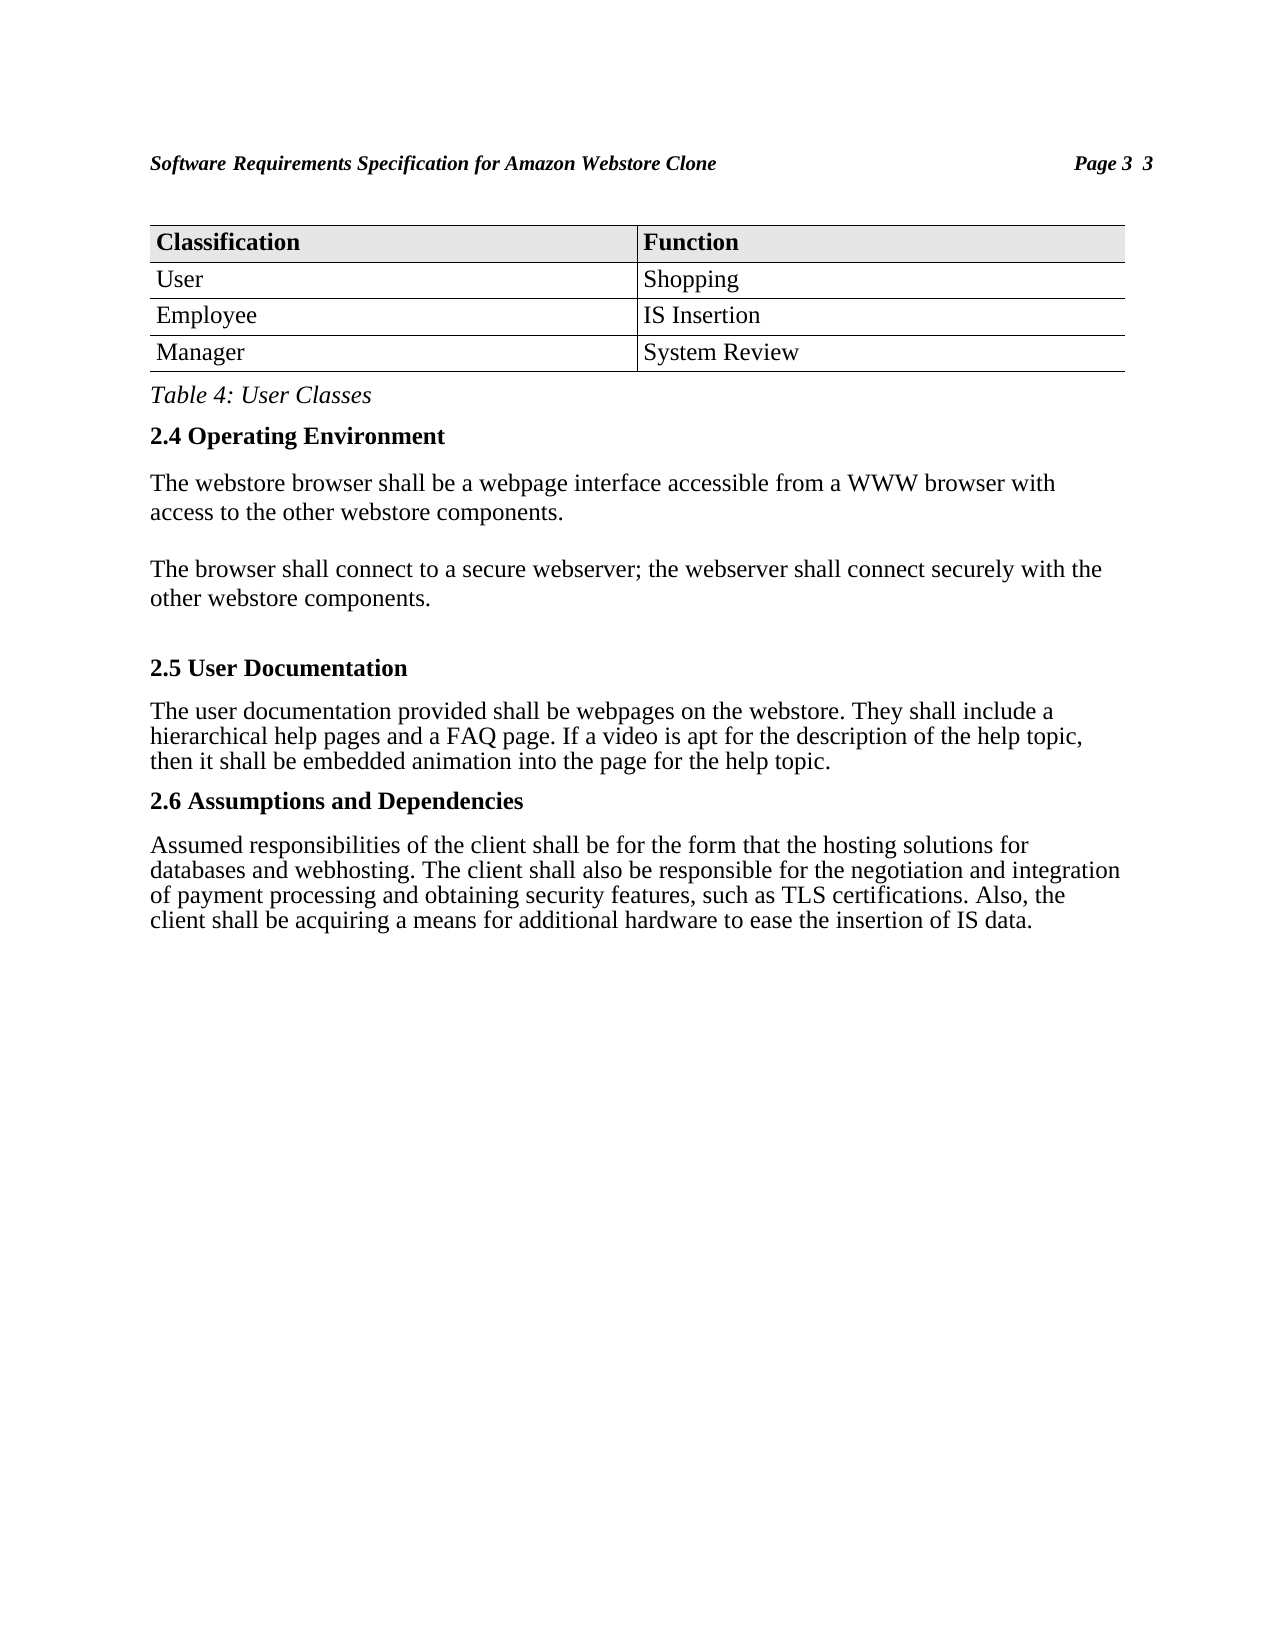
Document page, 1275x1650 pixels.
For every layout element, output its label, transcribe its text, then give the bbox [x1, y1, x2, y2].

table_cell Manager [150, 336, 637, 371]
table_cell Employee [150, 299, 637, 335]
table_cell IS Insertion [638, 299, 1125, 335]
table_cell User [150, 263, 637, 298]
text Table 4: User Classes [150, 384, 1125, 409]
text The user documentation provided shall be webpages on the webstore. They shall include a hierarchical help pages and a FAQ page. If a video is apt for the description of the help topic, then it shall be embedded animation into the page for the help topic. [150, 699, 1125, 774]
text The browser shall connect to a secure webserver; the webserver shall connect securely with the other webstore components. [150, 554, 1125, 612]
text The webstore browser shall be a webpage interface accessible from a WWW browser with access to the other webstore components. [150, 468, 1125, 526]
table_header Function [638, 226, 1125, 262]
table_cell System Review [638, 336, 1125, 371]
subtitle User Documentation [150, 653, 1125, 681]
table_header Classification [150, 226, 637, 262]
text Assumed responsibilities of the client shall be for the form that the hosting solutions for databases and webhosting. The client shall also be responsible for the negotiation and integration of payment processing and obtaining security features, such as TLS certifications. Also, the client shall be acquiring a means for additional hardware to ease the insertion of IS data. [150, 833, 1125, 933]
subtitle Assumptions and Dependencies [150, 786, 1125, 815]
table_cell Shopping [638, 263, 1125, 298]
subtitle Operating Environment [150, 421, 1125, 450]
